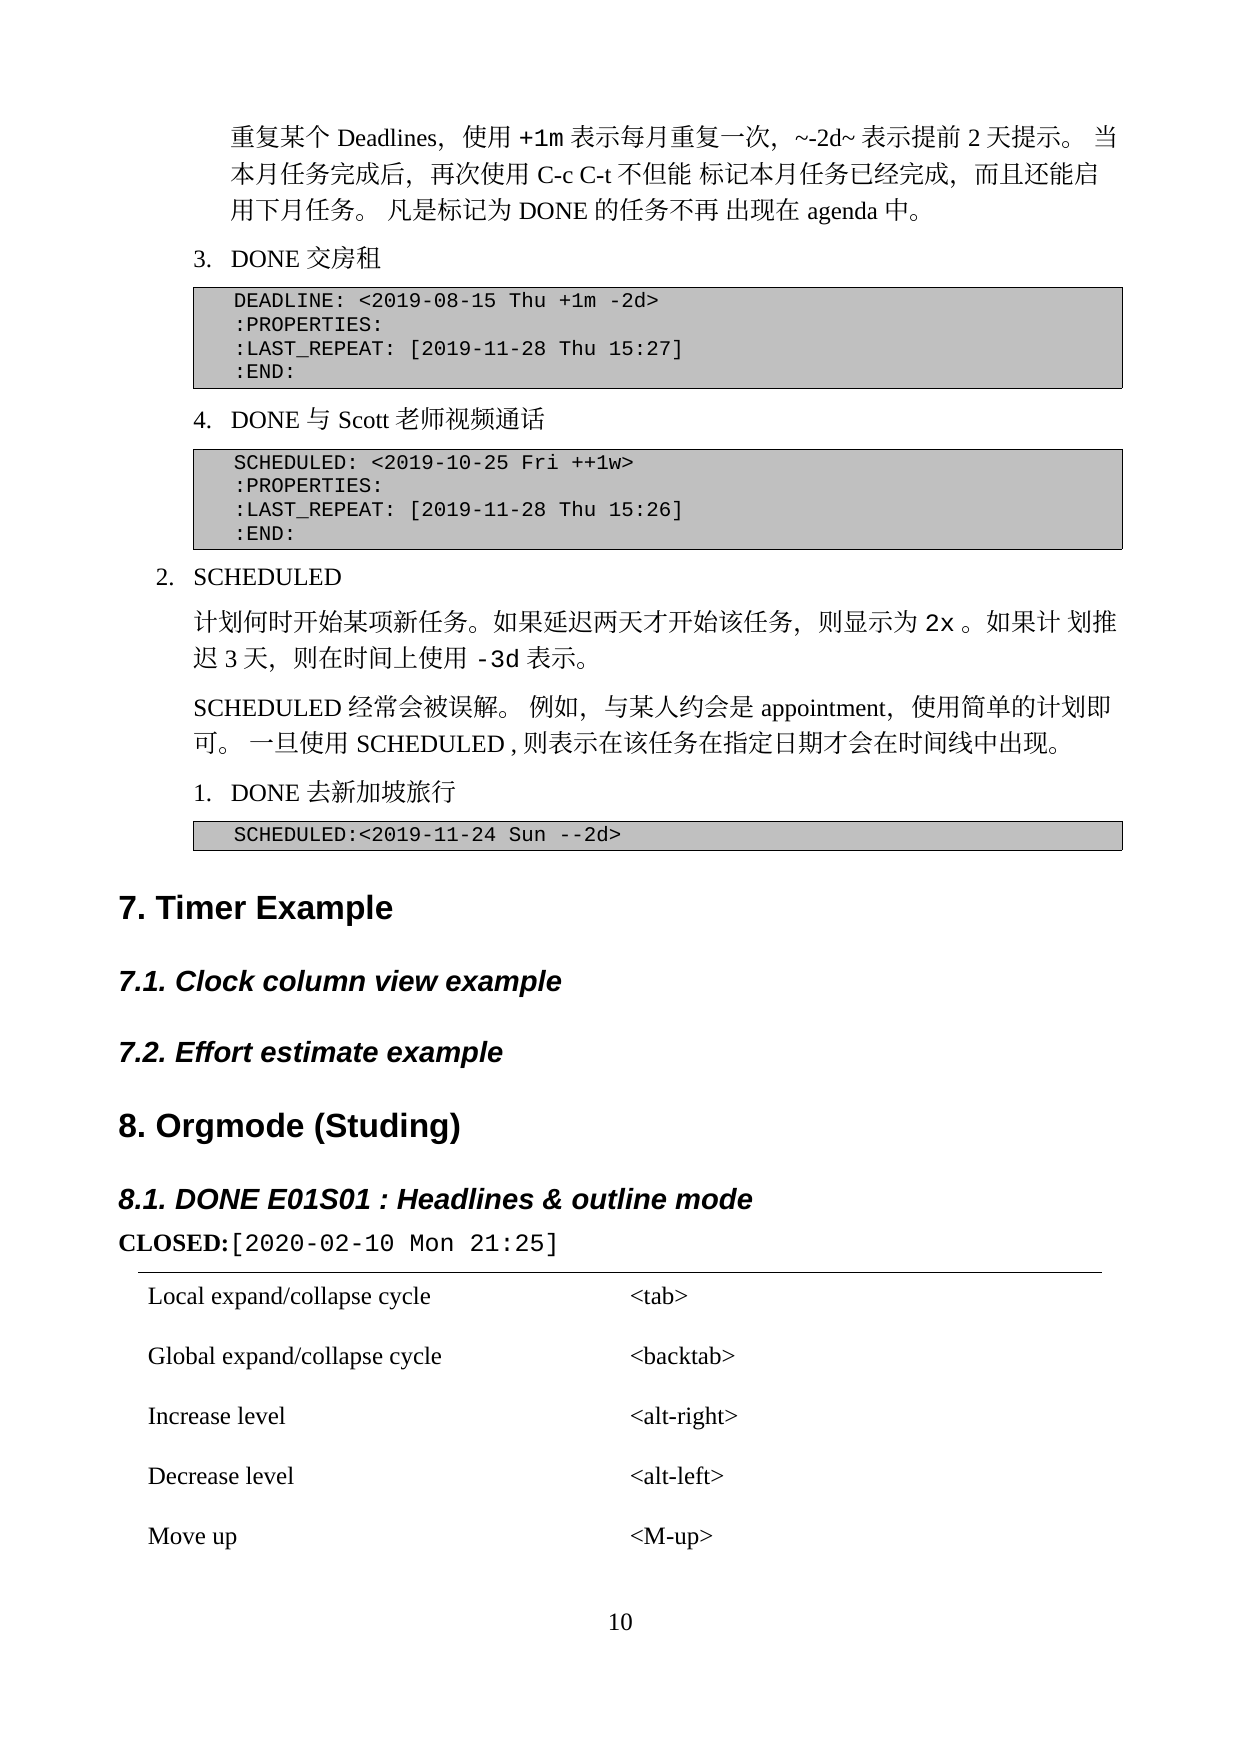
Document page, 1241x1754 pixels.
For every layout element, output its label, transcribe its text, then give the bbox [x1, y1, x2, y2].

list 重复某个 Deadlines，使用 +1m 表示每月重复一次，~-2d~ 表示提前 2 天提示。 当本月任务完成后，再次使用 C-c C-t 不但能 标记本月任务已经完成，而且还能启用下月任务。 凡是标记为 DONE 的任务不再 出现在 agenda 中。 [193, 118, 1122, 226]
list DONE 交房租 [193, 239, 1122, 275]
list :LAST_REPEAT: [2019-11-28 Thu 15:27] [194, 334, 1122, 358]
table_cell <alt-left> [620, 1452, 1102, 1512]
list SCHEDULED [156, 562, 1122, 590]
list :PROPERTIES: [194, 472, 1122, 496]
list :LAST_REPEAT: [2019-11-28 Thu 15:26] [194, 496, 1122, 519]
subtitle Effort estimate example [118, 1035, 1122, 1068]
list :END: [194, 519, 1122, 549]
table_cell Move up [138, 1512, 620, 1572]
list :PROPERTIES: [194, 311, 1122, 334]
table_header Local expand/collapse cycle [138, 1273, 620, 1332]
table_header <tab> [620, 1273, 1102, 1332]
table_cell <alt-right> [620, 1392, 1102, 1452]
subtitle Clock column view example [118, 964, 1122, 997]
list SCHEDULED:<2019-11-24 Sun --2d> [194, 822, 1122, 850]
list DONE 与 Scott 老师视频通话 [193, 400, 1122, 436]
subtitle DONE E01S01 : Headlines & outline mode [118, 1182, 1122, 1216]
subtitle Timer Example [118, 888, 1122, 926]
table_cell Increase level [138, 1392, 620, 1452]
text CLOSED:[2020-02-10 Mon 21:25] [118, 1228, 1122, 1259]
table_cell <backtab> [620, 1332, 1102, 1392]
list DONE 去新加坡旅行 [193, 772, 1122, 808]
list SCHEDULED 经常会被误解。 例如，与某人约会是 appointment，使用简单的计划即 可。 一旦使用 SCHEDULED , 则表示在该任务在指定日期才会在时间线中出现。 [156, 688, 1122, 760]
table_cell Global expand/collapse cycle [138, 1332, 620, 1392]
list 计划何时开始某项新任务。如果延迟两天才开始该任务，则显示为 2x 。如果计 划推迟 3 天，则在时间上使用 -3d 表示。 [156, 603, 1122, 675]
table_cell <M-up> [620, 1512, 1102, 1572]
table_cell Decrease level [138, 1452, 620, 1512]
list DEADLINE: <2019-08-15 Thu +1m -2d> [194, 288, 1122, 311]
list SCHEDULED: <2019-10-25 Fri ++1w> [194, 450, 1122, 472]
list :END: [194, 358, 1122, 388]
subtitle Orgmode (Studing) [118, 1106, 1122, 1145]
